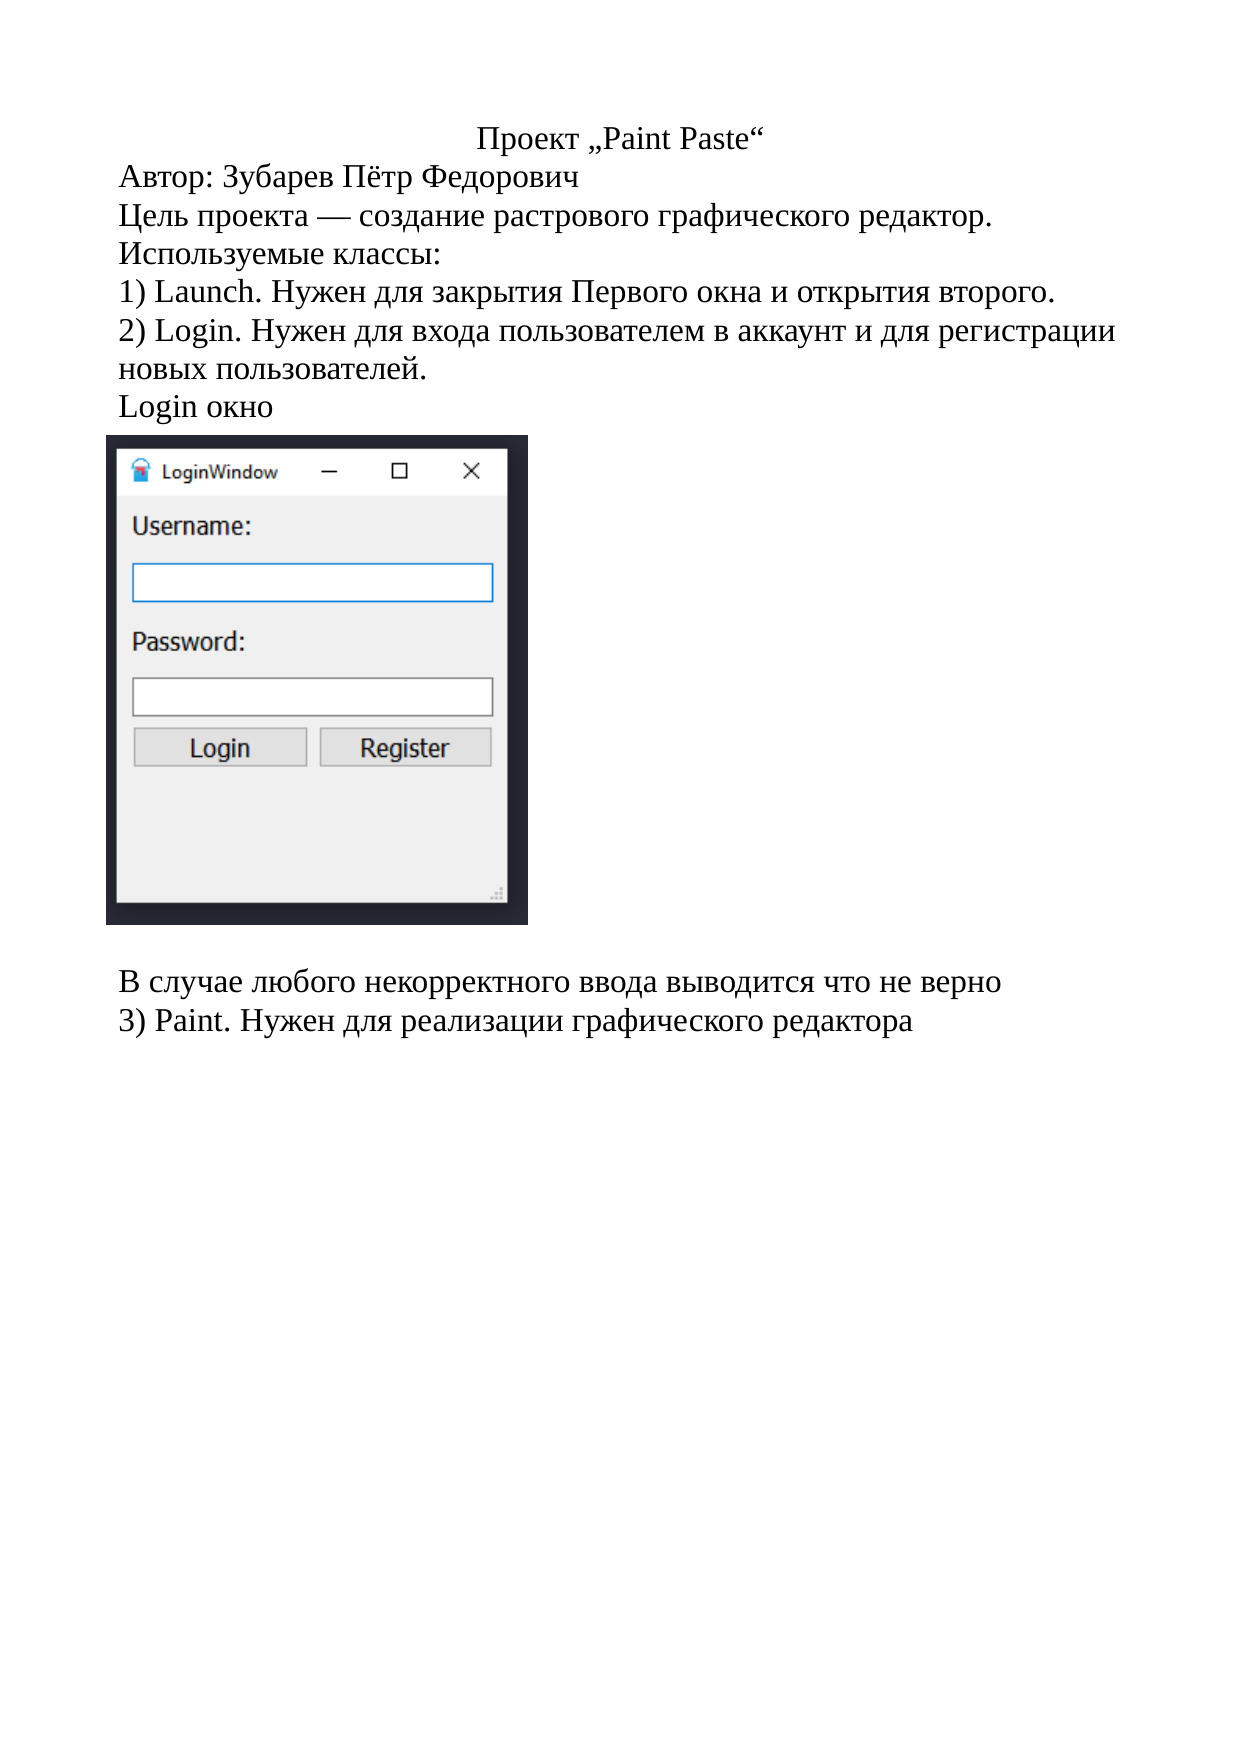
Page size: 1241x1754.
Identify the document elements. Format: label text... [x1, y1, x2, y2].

text Проект „Paint Paste“ [118, 118, 1122, 156]
text 3) Paint. Нужен для реализации графического редактора [118, 1000, 1122, 1038]
picture [106, 435, 528, 925]
text Автор: Зубарев Пётр Федорович [118, 156, 1122, 195]
text Цель проекта — создание растрового графического редактор. [118, 195, 1122, 233]
text 2) Login. Нужен для входа пользователем в аккаунт и для регистрации новых пользователей. [118, 310, 1122, 386]
text Используемые классы: [118, 233, 1122, 271]
text Login окно [118, 386, 1122, 425]
text 1) Launch. Нужен для закрытия Первого окна и открытия второго. [118, 271, 1122, 310]
text В случае любого некорректного ввода выводится что не верно [118, 961, 1122, 1000]
